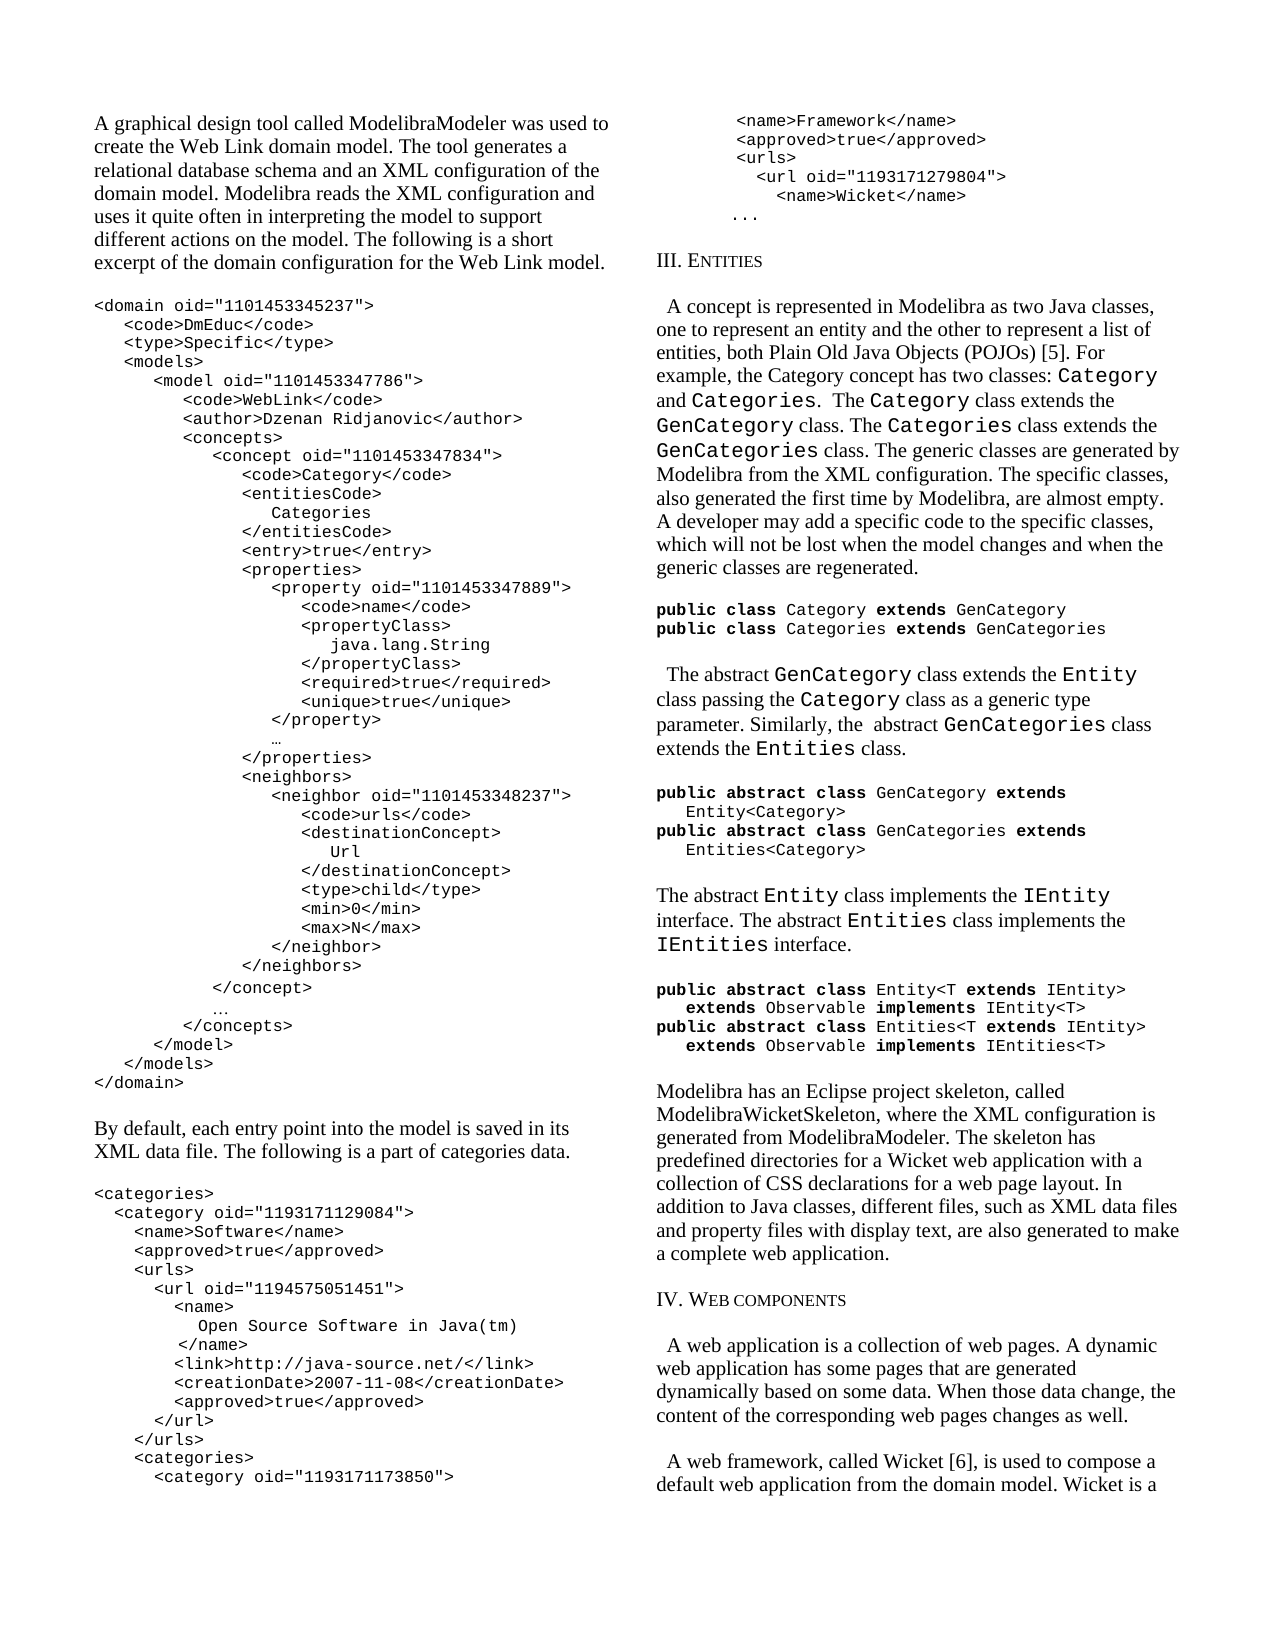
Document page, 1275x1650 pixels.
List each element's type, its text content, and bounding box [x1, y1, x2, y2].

text </propertyClass> [94, 655, 619, 674]
text ... [656, 206, 1181, 225]
text <entry>true</entry> [94, 542, 619, 561]
text </models> [94, 1056, 619, 1074]
text <approved>true</approved> [656, 131, 1181, 150]
text public abstract class GenCategory extends Entity<Category> [656, 785, 1181, 823]
text </properties> [94, 750, 619, 768]
text </urls> [94, 1431, 619, 1450]
text <categories> [94, 1186, 619, 1205]
text </name> [94, 1337, 619, 1356]
text <max>N</max> [94, 919, 619, 938]
text By default, each entry point into the model is saved in its XML data file. The following is a part of categories data. [94, 1117, 619, 1163]
text <approved>true</approved> [94, 1242, 619, 1261]
text <creationDate>2007-11-08</creationDate> [94, 1374, 619, 1393]
text </domain> [94, 1074, 619, 1093]
text <approved>true</approved> [94, 1393, 619, 1412]
text <name>Wicket</name> [656, 188, 1181, 206]
text <code>WebLink</code> [94, 391, 619, 410]
text public abstract class GenCategories extends Entities<Category> [656, 823, 1181, 861]
text <category oid="1193171173850"> [94, 1469, 619, 1488]
text </concepts> [94, 1018, 619, 1037]
text <properties> [94, 561, 619, 580]
text </url> [94, 1412, 619, 1431]
text <author>Dzenan Ridjanovic</author> [94, 410, 619, 429]
text <min>0</min> [94, 901, 619, 919]
text Open Source Software in Java(tm) [94, 1318, 619, 1337]
text <urls> [94, 1261, 619, 1280]
text java.lang.String [94, 637, 619, 655]
text <url oid="1193171279804"> [656, 169, 1181, 188]
text <urls> [656, 150, 1181, 169]
text <domain oid="1101453345237"> [94, 297, 619, 316]
text <required>true</required> [94, 674, 619, 693]
text <name>Software</name> [94, 1224, 619, 1242]
text <url oid="1194575051451"> [94, 1280, 619, 1299]
text <property oid="1101453347889"> [94, 580, 619, 599]
text <code>DmEduc</code> [94, 316, 619, 335]
text <models> [94, 354, 619, 373]
text … [94, 731, 619, 750]
text <model oid="1101453347786"> [94, 373, 619, 391]
text The abstract Entity class implements the IEntity interface. The abstract Entities class implements the IEntities interface. [656, 884, 1181, 958]
text The abstract GenCategory class extends the Entity class passing the Category class as a generic type parameter. Similarly, the abstract GenCategories class extends the Entities class. [656, 663, 1181, 762]
text </neighbor> [94, 938, 619, 957]
text </concept> [94, 976, 619, 999]
text <category oid="1193171129084"> [94, 1205, 619, 1224]
text Modelibra has an Eclipse project skeleton, called ModelibraWicketSkeleton, where the XML configuration is generated from ModelibraModeler. The skeleton has predefined directories for a Wicket web application with a collection of CSS declarations for a web page layout. In addition to Java classes, different files, such as XML data files and property files with display text, are also generated to make a complete web application. [656, 1080, 1181, 1265]
text </model> [94, 1037, 619, 1056]
text A graphical design tool called ModelibraModeler was used to create the Web Link domain model. The tool generates a relational database schema and an XML configuration of the domain model. Modelibra reads the XML configuration and uses it quite often in interpreting the model to support different actions on the model. The following is a short excerpt of the domain configuration for the Web Link model. [94, 112, 619, 274]
text <neighbors> [94, 768, 619, 787]
text <code>urls</code> [94, 806, 619, 825]
text <neighbor oid="1101453348237"> [94, 787, 619, 806]
text </entitiesCode> [94, 523, 619, 542]
text <entitiesCode> [94, 486, 619, 504]
text Url [94, 844, 619, 863]
text <code>Category</code> [94, 467, 619, 486]
text A web application is a collection of web pages. A dynamic web application has some pages that are generated dynamically based on some data. When those data change, the content of the corresponding web pages changes as well. [656, 1334, 1181, 1427]
text public class Categories extends GenCategories [656, 621, 1181, 640]
text A concept is represented in Modelibra as two Java classes, one to represent an entity and the other to represent a list of entities, both Plain Old Java Objects (POJOs) [5]. For example, the Category concept has two classes: Category and Categories. The Category class extends the GenCategory class. The Categories class extends the GenCategories class. The generic classes are generated by Modelibra from the XML configuration. The specific classes, also generated the first time by Modelibra, are almost empty. A developer may add a specific code to the specific classes, which will not be lost when the model changes and when the generic classes are regenerated. [656, 295, 1181, 579]
text <categories> [94, 1450, 619, 1469]
text IV. WEB COMPONENTS [656, 1288, 1181, 1311]
text Categories [94, 504, 619, 523]
text <name>Framework</name> [656, 112, 1181, 131]
text <unique>true</unique> [94, 693, 619, 712]
text </property> [94, 712, 619, 731]
text III. ENTITIES [656, 248, 1181, 272]
text public abstract class Entity<T extends IEntity> extends Observable implements IEntity<T> [656, 981, 1181, 1019]
text <type>child</type> [94, 882, 619, 901]
text <concepts> [94, 429, 619, 448]
text </neighbors> [94, 957, 619, 976]
text public abstract class Entities<T extends IEntity> extends Observable implements IEntities<T> [656, 1019, 1181, 1057]
text A web framework, called Wicket [6], is used to compose a default web application from the domain model. Wicket is a [656, 1450, 1181, 1496]
text <destinationConcept> [94, 825, 619, 844]
text <code>name</code> [94, 599, 619, 618]
text <link>http://java-source.net/</link> [94, 1356, 619, 1374]
text <name> [94, 1299, 619, 1318]
text <type>Specific</type> [94, 335, 619, 354]
text <concept oid="1101453347834"> [94, 448, 619, 467]
text public class Category extends GenCategory [656, 602, 1181, 621]
text </destinationConcept> [94, 863, 619, 882]
text <propertyClass> [94, 618, 619, 637]
text … [94, 999, 619, 1018]
